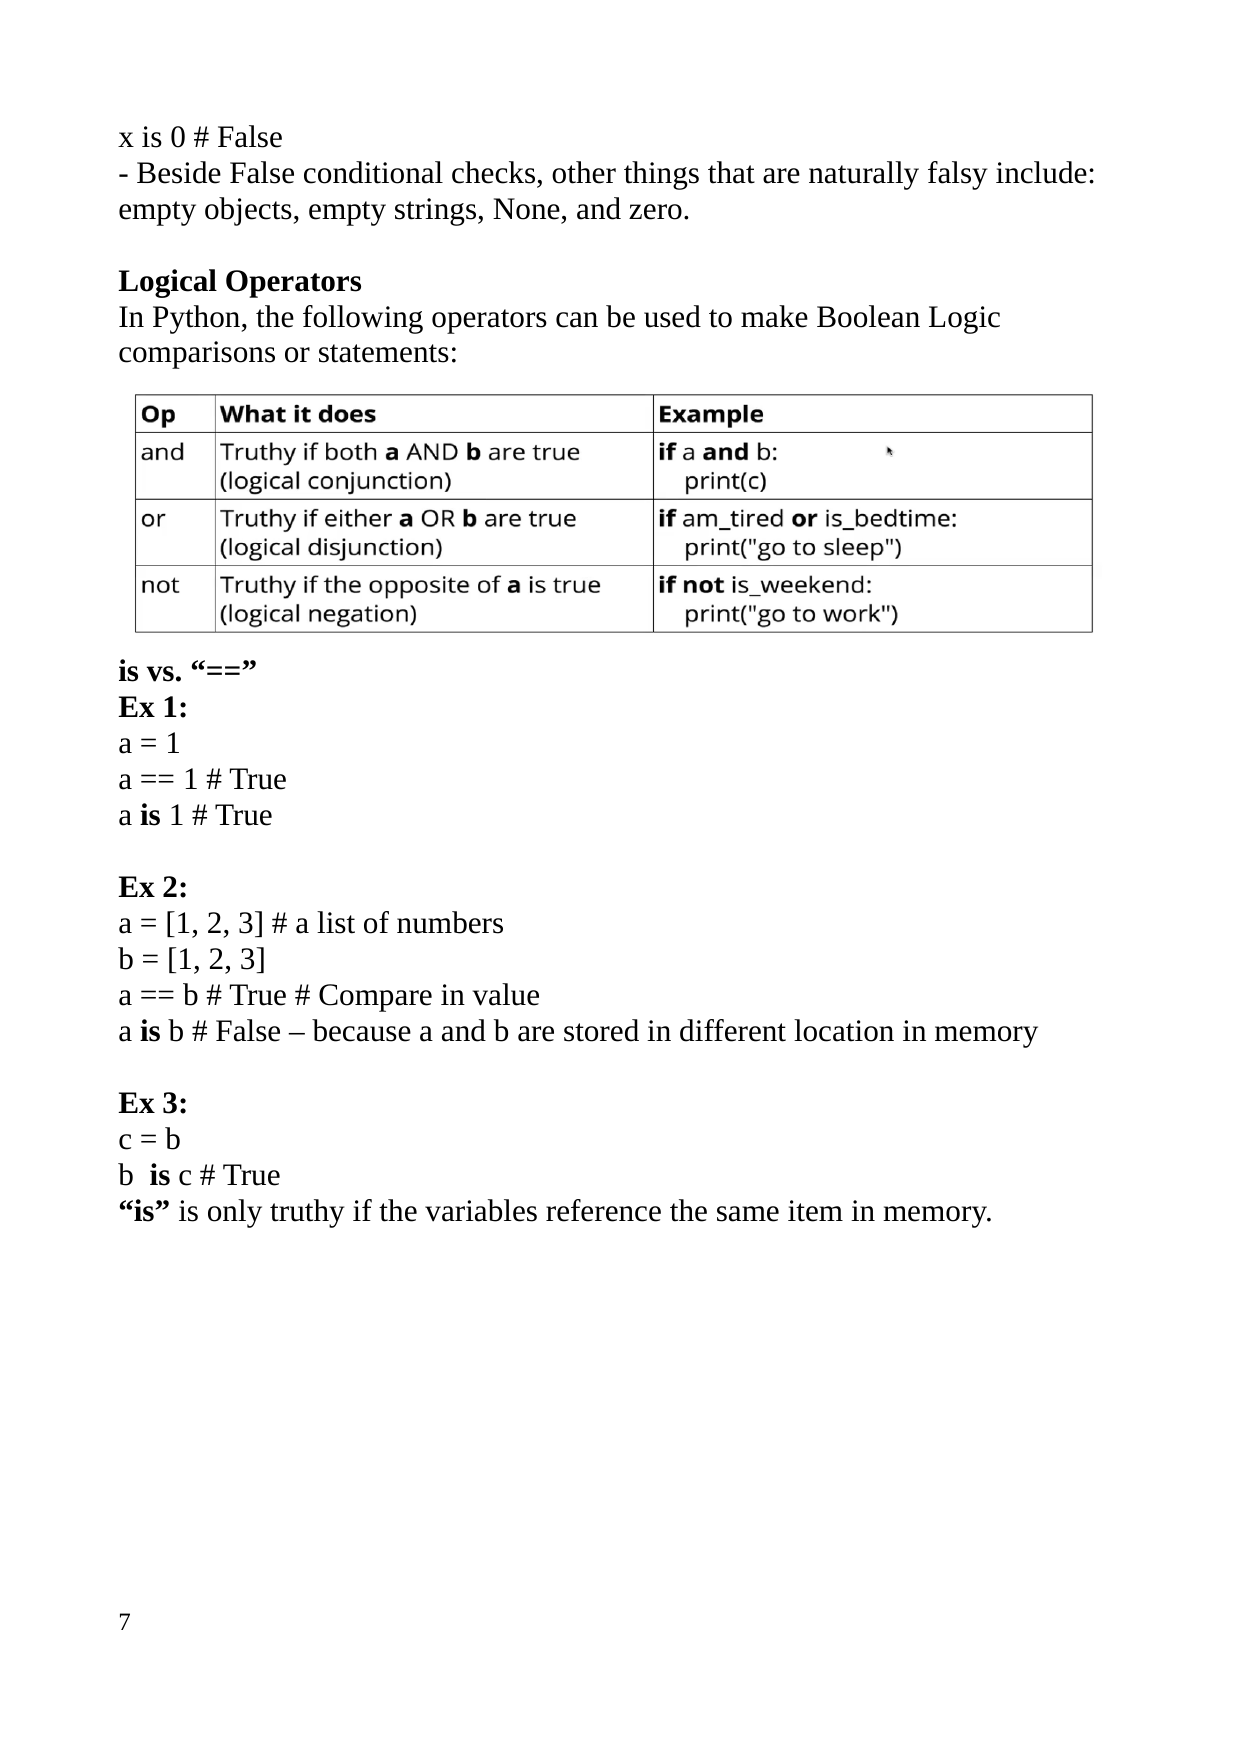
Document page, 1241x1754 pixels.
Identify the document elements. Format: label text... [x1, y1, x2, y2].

text c = b [118, 1120, 1122, 1156]
text a = [1, 2, 3] # a list of numbers [118, 904, 1122, 940]
text “is” is only truthy if the variables reference the same item in memory. [118, 1192, 1122, 1228]
text Ex 2: [118, 868, 1122, 904]
text a = 1 [118, 724, 1122, 761]
text a is 1 # True [118, 796, 1122, 832]
text Logical Operators [118, 262, 1122, 298]
text a is b # False – because a and b are stored in different location in memory [118, 1012, 1122, 1048]
text Ex 1: [118, 689, 1122, 724]
text b is c # True [118, 1156, 1122, 1192]
text - Beside False conditional checks, other things that are naturally falsy include: empty objects, empty strings, None, and zero. [118, 154, 1122, 226]
text is vs. “==” [118, 653, 1122, 689]
text b = [1, 2, 3] [118, 940, 1122, 976]
text x is 0 # False [118, 118, 1122, 154]
text a == b # True # Compare in value [118, 976, 1122, 1012]
text a == 1 # True [118, 761, 1122, 796]
text In Python, the following operators can be used to make Boolean Logic comparisons or statements: [118, 298, 1122, 369]
picture [118, 369, 1123, 653]
text Ex 3: [118, 1084, 1122, 1120]
